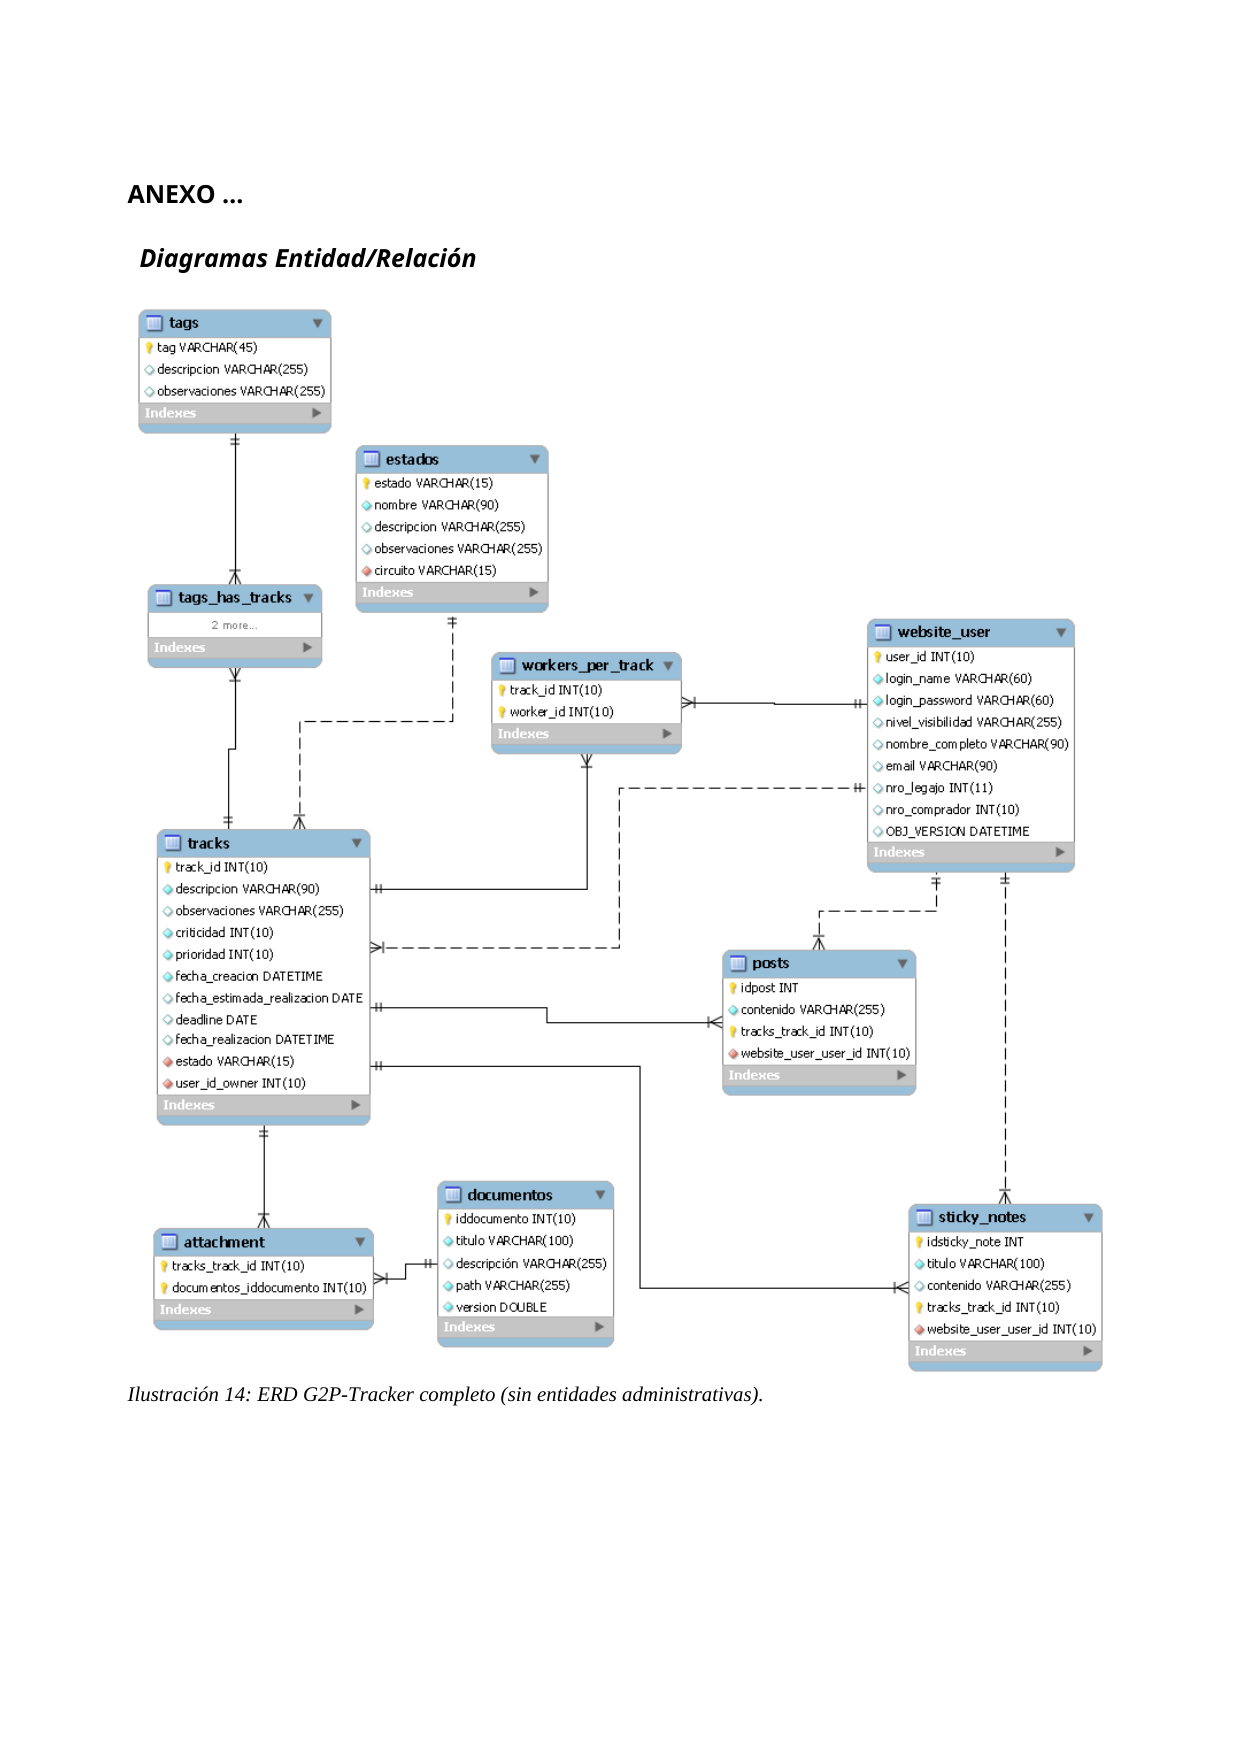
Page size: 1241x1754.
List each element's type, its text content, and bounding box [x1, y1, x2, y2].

text Ilustración 14: ERD G2P-Tracker completo (sin entidades administrativas). [766, 1382, 1113, 1406]
subtitle ANEXO … [243, 177, 1113, 211]
subtitle Diagramas Entidad/Relación [479, 240, 1122, 274]
picture [127, 298, 1113, 1382]
